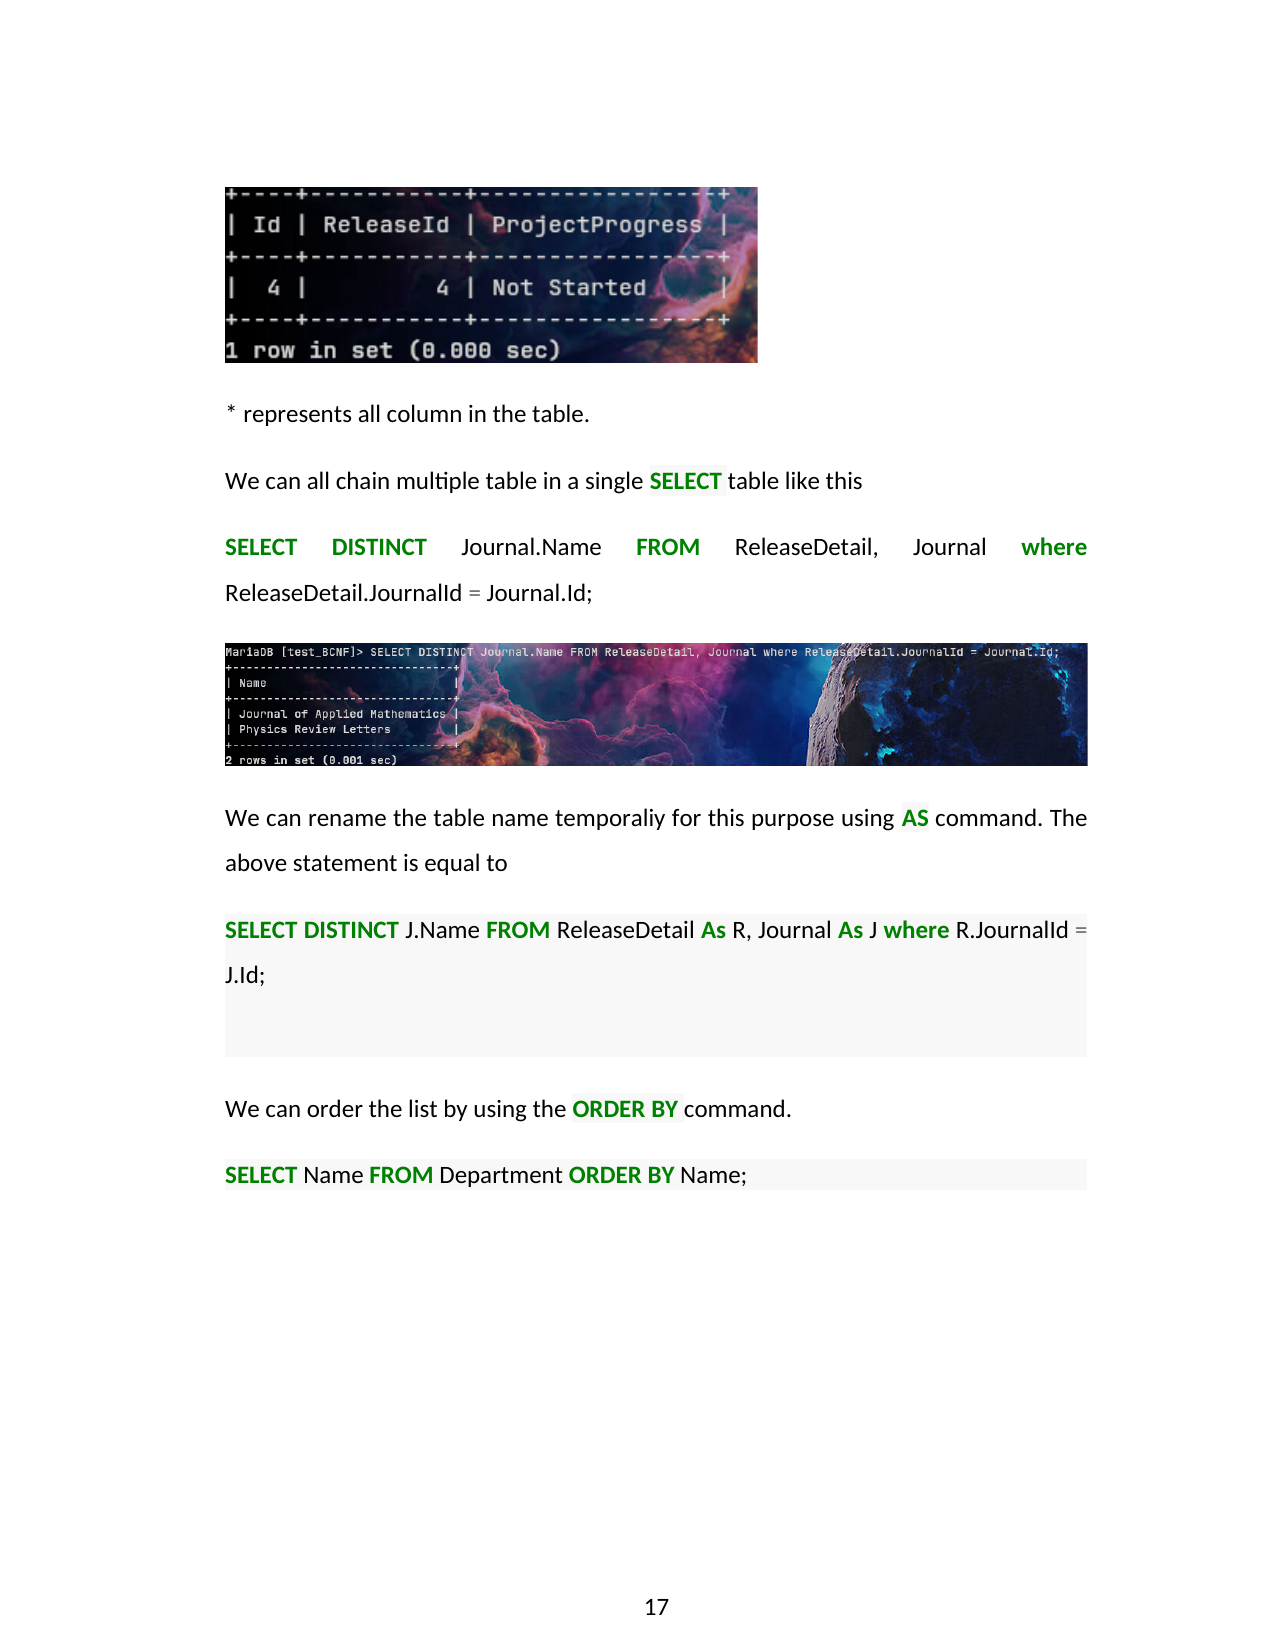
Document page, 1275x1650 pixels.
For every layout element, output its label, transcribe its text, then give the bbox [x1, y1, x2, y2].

text SELECT Name FROM Department ORDER BY Name; [225, 1159, 1087, 1190]
text We can rename the table name temporaliy for this purpose using AS command. The above statement is equal to [225, 802, 1087, 878]
text We can all chain multiple table in a single SELECT table like this [225, 465, 1087, 496]
text SELECT DISTINCT J.Name FROM ReleaseDetail As R, Journal As J where R.JournalId = J.Id; [225, 914, 1087, 990]
text * represents all column in the table. [225, 398, 1087, 429]
text We can order the list by using the ORDER BY command. [225, 1093, 1087, 1123]
text SELECT DISTINCT Journal.Name FROM ReleaseDetail, Journal where ReleaseDetail.JournalId = Journal.Id; [225, 532, 1087, 608]
picture [225, 187, 758, 363]
picture [225, 643, 1088, 766]
